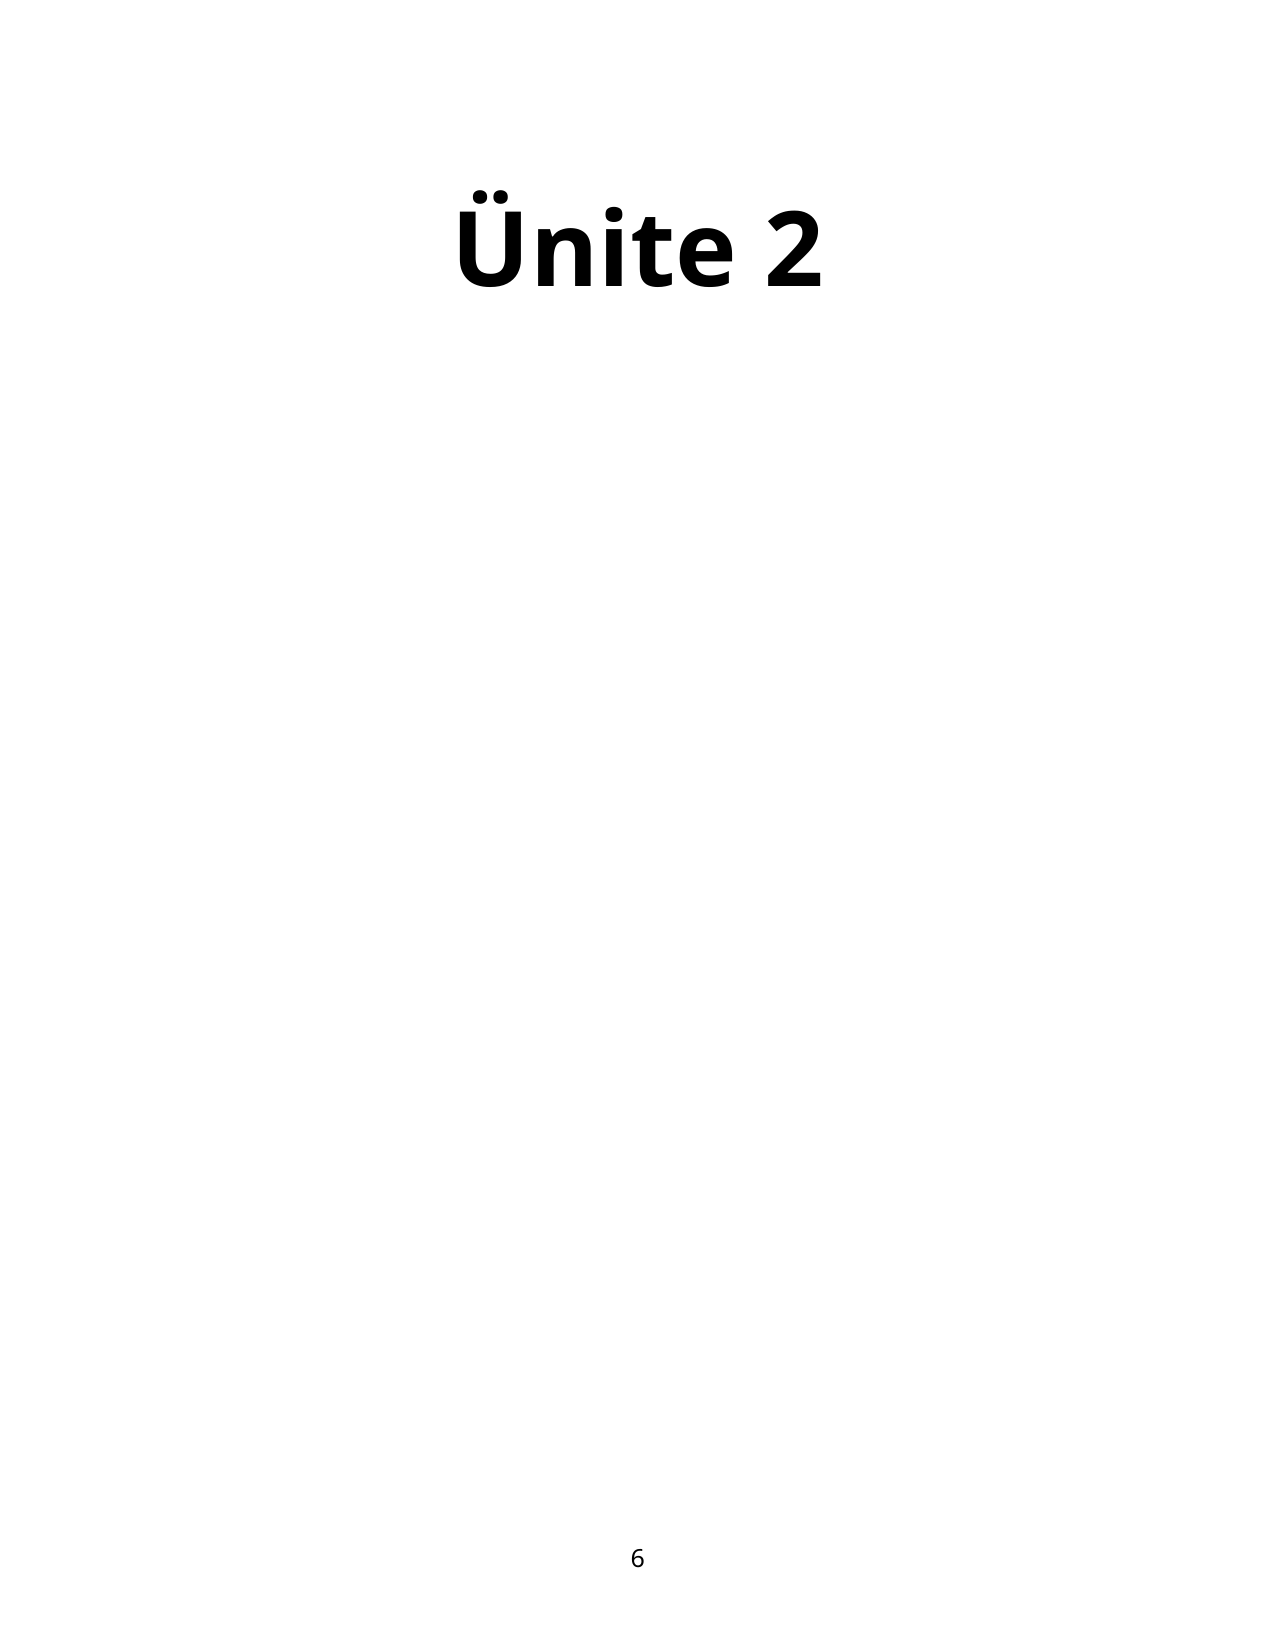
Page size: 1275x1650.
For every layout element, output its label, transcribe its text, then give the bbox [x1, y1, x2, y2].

subtitle Ünite 2 [112, 175, 1162, 317]
